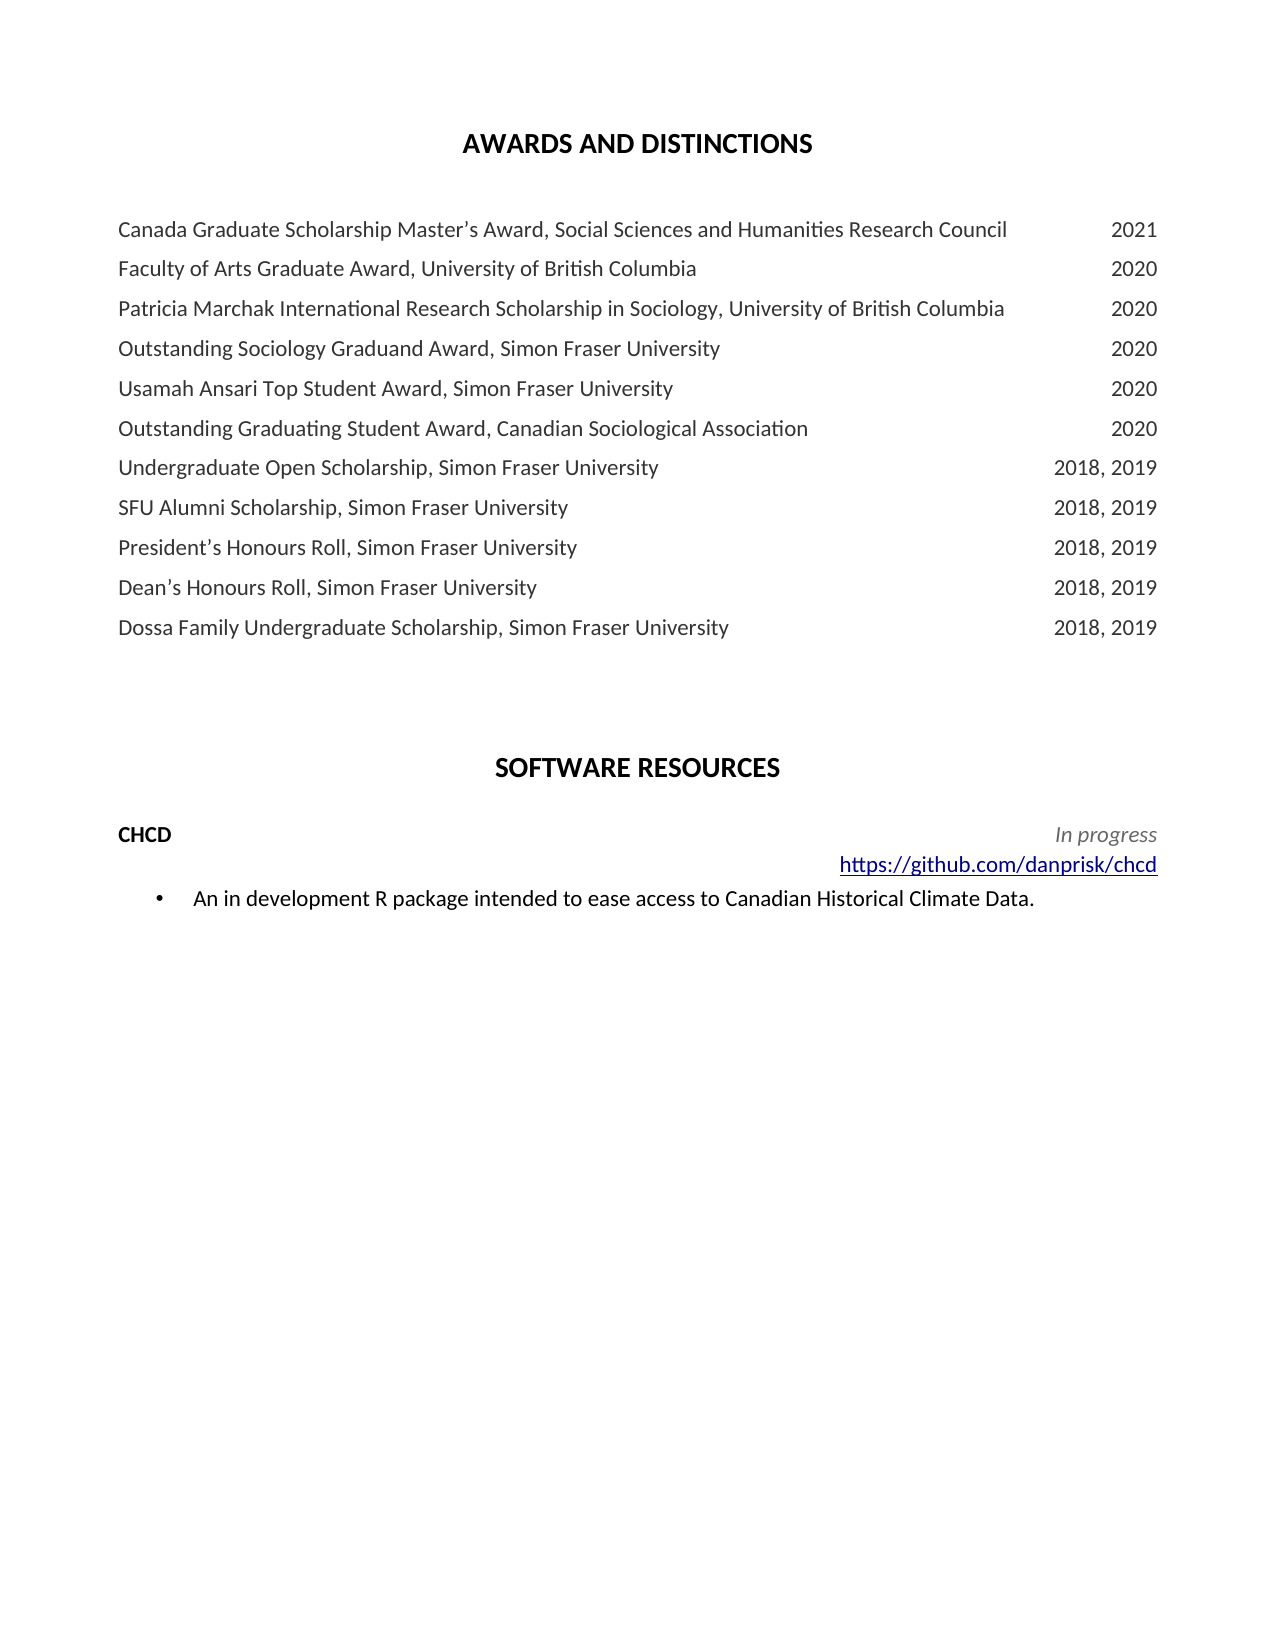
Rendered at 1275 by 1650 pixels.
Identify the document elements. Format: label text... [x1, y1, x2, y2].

table_cell President’s Honours Roll, Simon Fraser University [118, 521, 1034, 561]
table_header Canada Graduate Scholarship Master’s Award, Social Sciences and Humanities Research Council [118, 203, 1034, 243]
table_cell Outstanding Graduating Student Award, Canadian Sociological Association [118, 402, 1034, 442]
table_cell https://github.com/danprisk/chcd [118, 849, 1157, 884]
table_cell 2018, 2019 [1034, 521, 1157, 561]
table_cell 2020 [1034, 283, 1157, 322]
table_cell 2020 [1034, 243, 1157, 282]
table_cell 2018, 2019 [1034, 442, 1157, 481]
table_cell 2018, 2019 [1034, 601, 1157, 641]
table_header 2021 [1034, 203, 1157, 243]
table_header In progress [809, 819, 1157, 849]
table_cell 2020 [1034, 322, 1157, 362]
table_cell SFU Alumni Scholarship, Simon Fraser University [118, 481, 1034, 521]
table_cell 2020 [1034, 402, 1157, 442]
table_cell Usamah Ansari Top Student Award, Simon Fraser University [118, 362, 1034, 402]
subtitle Awards and Distinctions [118, 125, 1157, 161]
table_cell 2018, 2019 [1034, 481, 1157, 521]
table_cell 2018, 2019 [1034, 561, 1157, 601]
table_cell Dossa Family Undergraduate Scholarship, Simon Fraser University [118, 601, 1034, 641]
table_cell Patricia Marchak International Research Scholarship in Sociology, University of British Columbia [118, 283, 1034, 322]
table_cell Outstanding Sociology Graduand Award, Simon Fraser University [118, 322, 1034, 362]
table_cell Faculty of Arts Graduate Award, University of British Columbia [118, 243, 1034, 282]
table_cell Dean’s Honours Roll, Simon Fraser University [118, 561, 1034, 601]
table_cell Undergraduate Open Scholarship, Simon Fraser University [118, 442, 1034, 481]
table_header CHCD [118, 819, 809, 849]
table_cell 2020 [1034, 362, 1157, 402]
list An in development R package intended to ease access to Canadian Historical Climate Data. [156, 884, 1157, 912]
subtitle Software resources [118, 749, 1157, 784]
